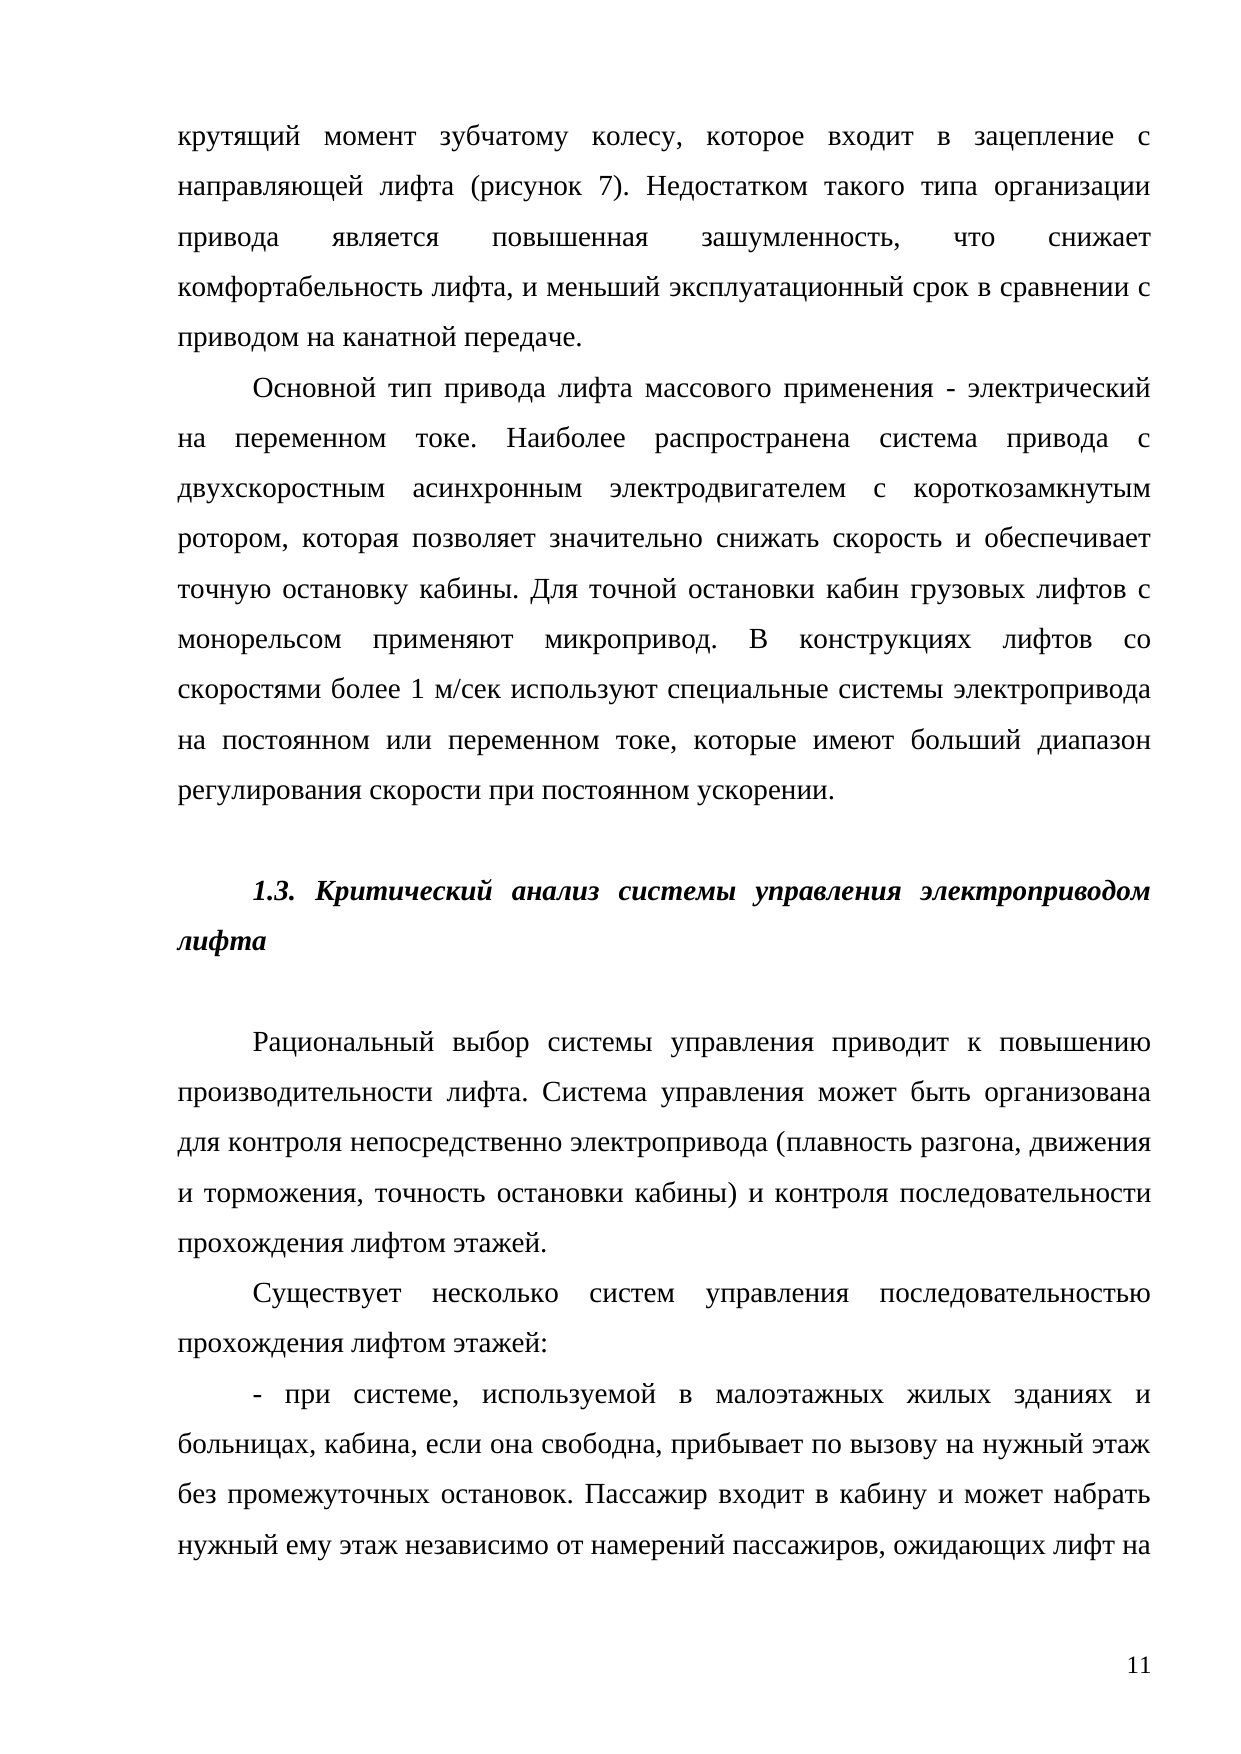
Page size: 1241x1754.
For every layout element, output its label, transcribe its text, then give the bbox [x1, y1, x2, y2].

subtitle 1.3. Критический анализ системы управления электроприводом лифта [177, 873, 1152, 957]
text Рациональный выбор системы управления приводит к повышению производительности лифта. Система управления может быть организована для контроля непосредственно электропривода (плавность разгона, движения и торможения, точность остановки кабины) и контроля последовательности прохождения лифтом этажей. [177, 1024, 1152, 1258]
text крутящий момент зубчатому колесу, которое входит в зацепление с направляющей лифта (рисунок 7). Недостатком такого типа организации привода является повышенная зашумленность, что снижает комфортабельность лифта, и меньший эксплуатационный срок в сравнении с приводом на канатной передаче. [177, 118, 1152, 353]
text Основной тип привода лифта массового применения - электрический на переменном токе. Наиболее распространена система привода с двухскоростным асинхронным электродвигателем с короткозамкнутым ротором, которая позволяет значительно снижать скорость и обеспечивает точную остановку кабины. Для точной остановки кабин грузовых лифтов с монорельсом применяют микропривод. В конструкциях лифтов со скоростями более 1 м/сек используют специальные системы электропривода на постоянном или переменном токе, которые имеют больший диапазон регулирования скорости при постоянном ускорении. [177, 370, 1152, 806]
text Существует несколько систем управления последовательностью прохождения лифтом этажей: [177, 1275, 1152, 1359]
text - при системе, используемой в малоэтажных жилых зданиях и больницах, кабина, если она свободна, прибывает по вызову на нужный этаж без промежуточных остановок. Пассажир входит в кабину и может набрать нужный ему этаж независимо от намерений пассажиров, ожидающих лифт на [177, 1376, 1152, 1560]
